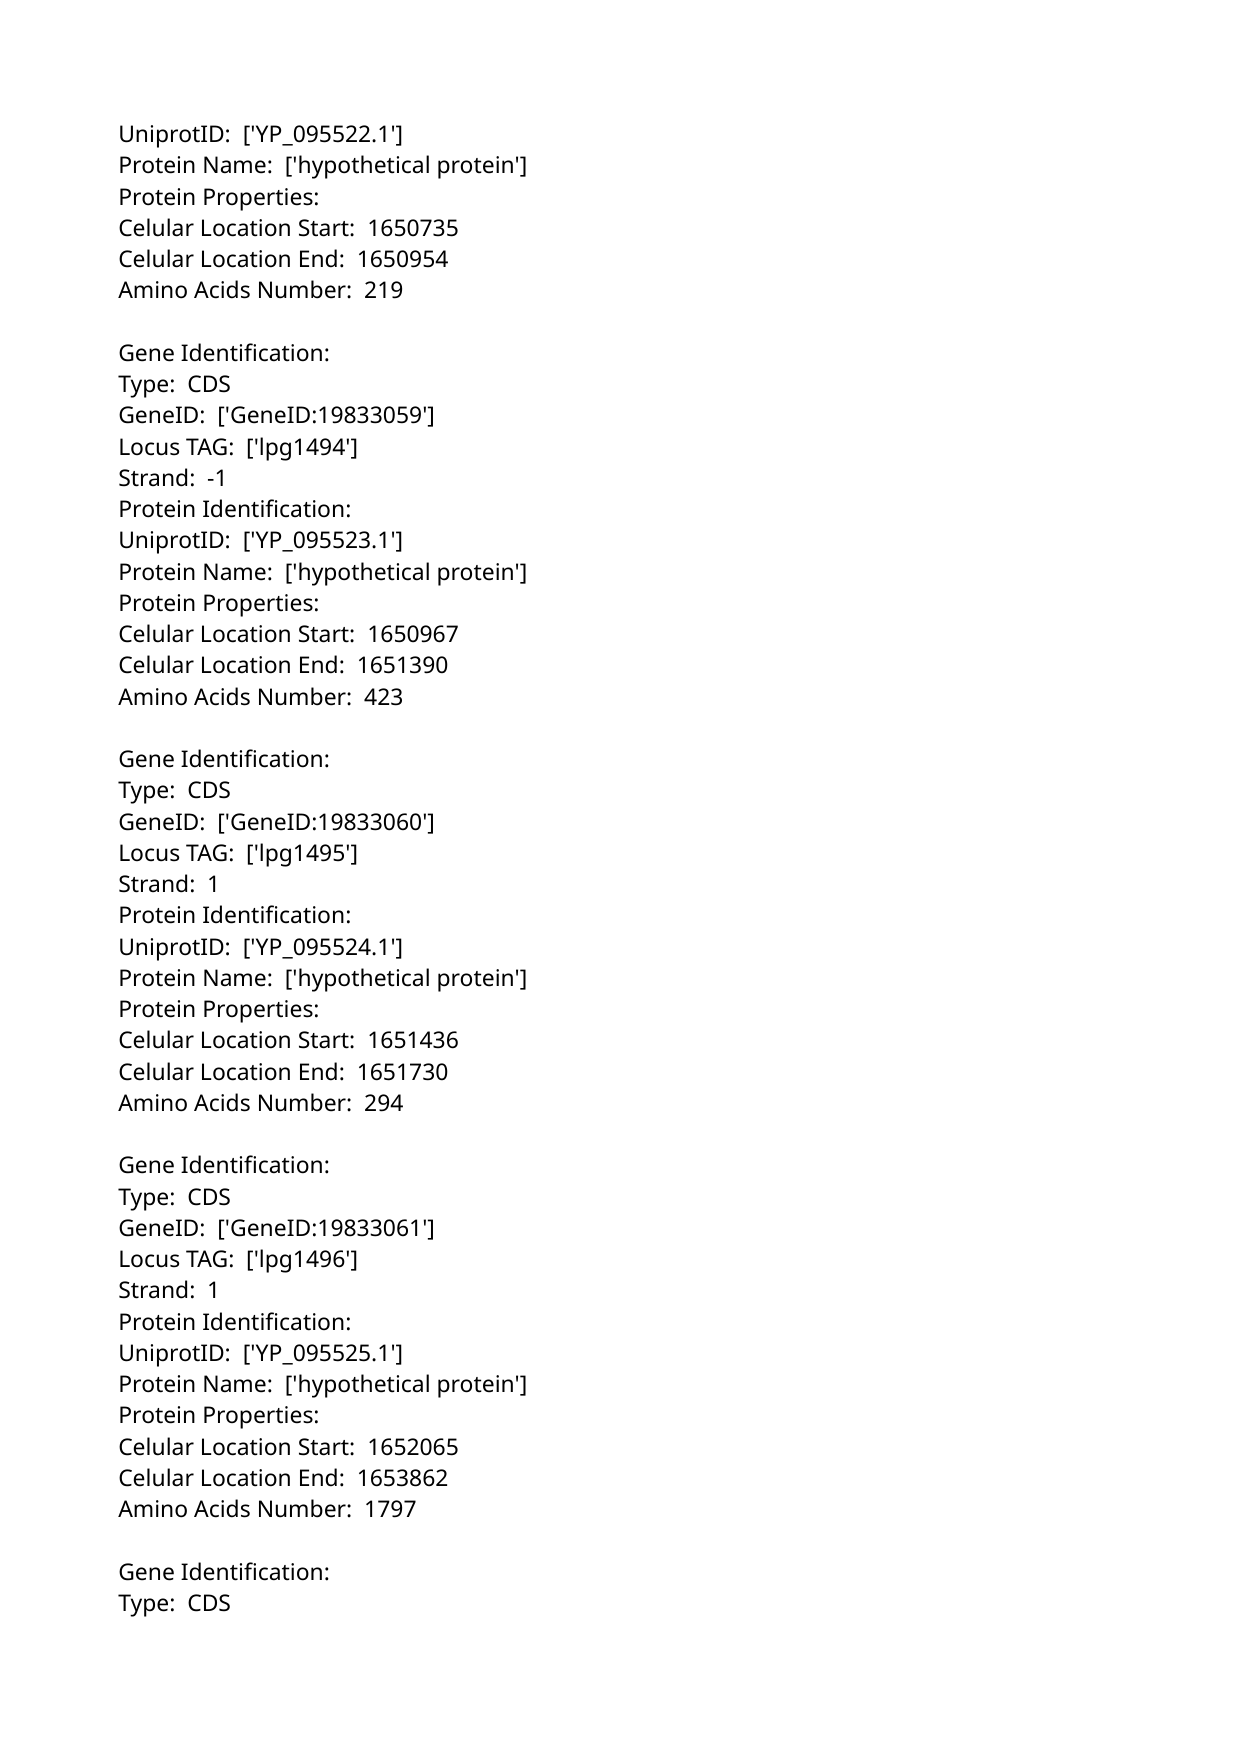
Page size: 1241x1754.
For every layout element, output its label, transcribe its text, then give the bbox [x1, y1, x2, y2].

text Amino Acids Number: 1797 [118, 1493, 1122, 1524]
text Celular Location End: 1651390 [118, 649, 1122, 681]
text UniprotID: ['YP_095525.1'] [118, 1337, 1122, 1368]
text UniprotID: ['YP_095522.1'] [118, 118, 1122, 149]
text Celular Location End: 1651730 [118, 1056, 1122, 1087]
text Gene Identification: [118, 337, 1122, 368]
text Celular Location Start: 1651436 [118, 1024, 1122, 1056]
text Amino Acids Number: 219 [118, 274, 1122, 306]
text Protein Identification: [118, 899, 1122, 931]
text UniprotID: ['YP_095523.1'] [118, 524, 1122, 556]
text Protein Identification: [118, 1306, 1122, 1337]
text Protein Name: ['hypothetical protein'] [118, 556, 1122, 587]
text UniprotID: ['YP_095524.1'] [118, 931, 1122, 962]
text Type: CDS [118, 774, 1122, 806]
text Celular Location End: 1650954 [118, 243, 1122, 274]
text Type: CDS [118, 1587, 1122, 1618]
text Protein Name: ['hypothetical protein'] [118, 962, 1122, 993]
text Locus TAG: ['lpg1495'] [118, 837, 1122, 868]
text Strand: 1 [118, 1274, 1122, 1306]
text Celular Location Start: 1650735 [118, 212, 1122, 243]
text Amino Acids Number: 423 [118, 681, 1122, 712]
text Celular Location Start: 1650967 [118, 618, 1122, 649]
text Celular Location Start: 1652065 [118, 1431, 1122, 1462]
text Gene Identification: [118, 1556, 1122, 1587]
text Protein Properties: [118, 587, 1122, 618]
text Strand: -1 [118, 462, 1122, 493]
text GeneID: ['GeneID:19833059'] [118, 399, 1122, 431]
text Type: CDS [118, 368, 1122, 399]
text Protein Properties: [118, 181, 1122, 212]
text Gene Identification: [118, 743, 1122, 774]
text Gene Identification: [118, 1149, 1122, 1181]
text Protein Properties: [118, 1399, 1122, 1431]
text Amino Acids Number: 294 [118, 1087, 1122, 1118]
text Protein Name: ['hypothetical protein'] [118, 149, 1122, 181]
text GeneID: ['GeneID:19833060'] [118, 806, 1122, 837]
text Locus TAG: ['lpg1494'] [118, 431, 1122, 462]
text Protein Name: ['hypothetical protein'] [118, 1368, 1122, 1399]
text GeneID: ['GeneID:19833061'] [118, 1212, 1122, 1243]
text Protein Identification: [118, 493, 1122, 524]
text Celular Location End: 1653862 [118, 1462, 1122, 1493]
text Locus TAG: ['lpg1496'] [118, 1243, 1122, 1274]
text Type: CDS [118, 1181, 1122, 1212]
text Protein Properties: [118, 993, 1122, 1024]
text Strand: 1 [118, 868, 1122, 899]
